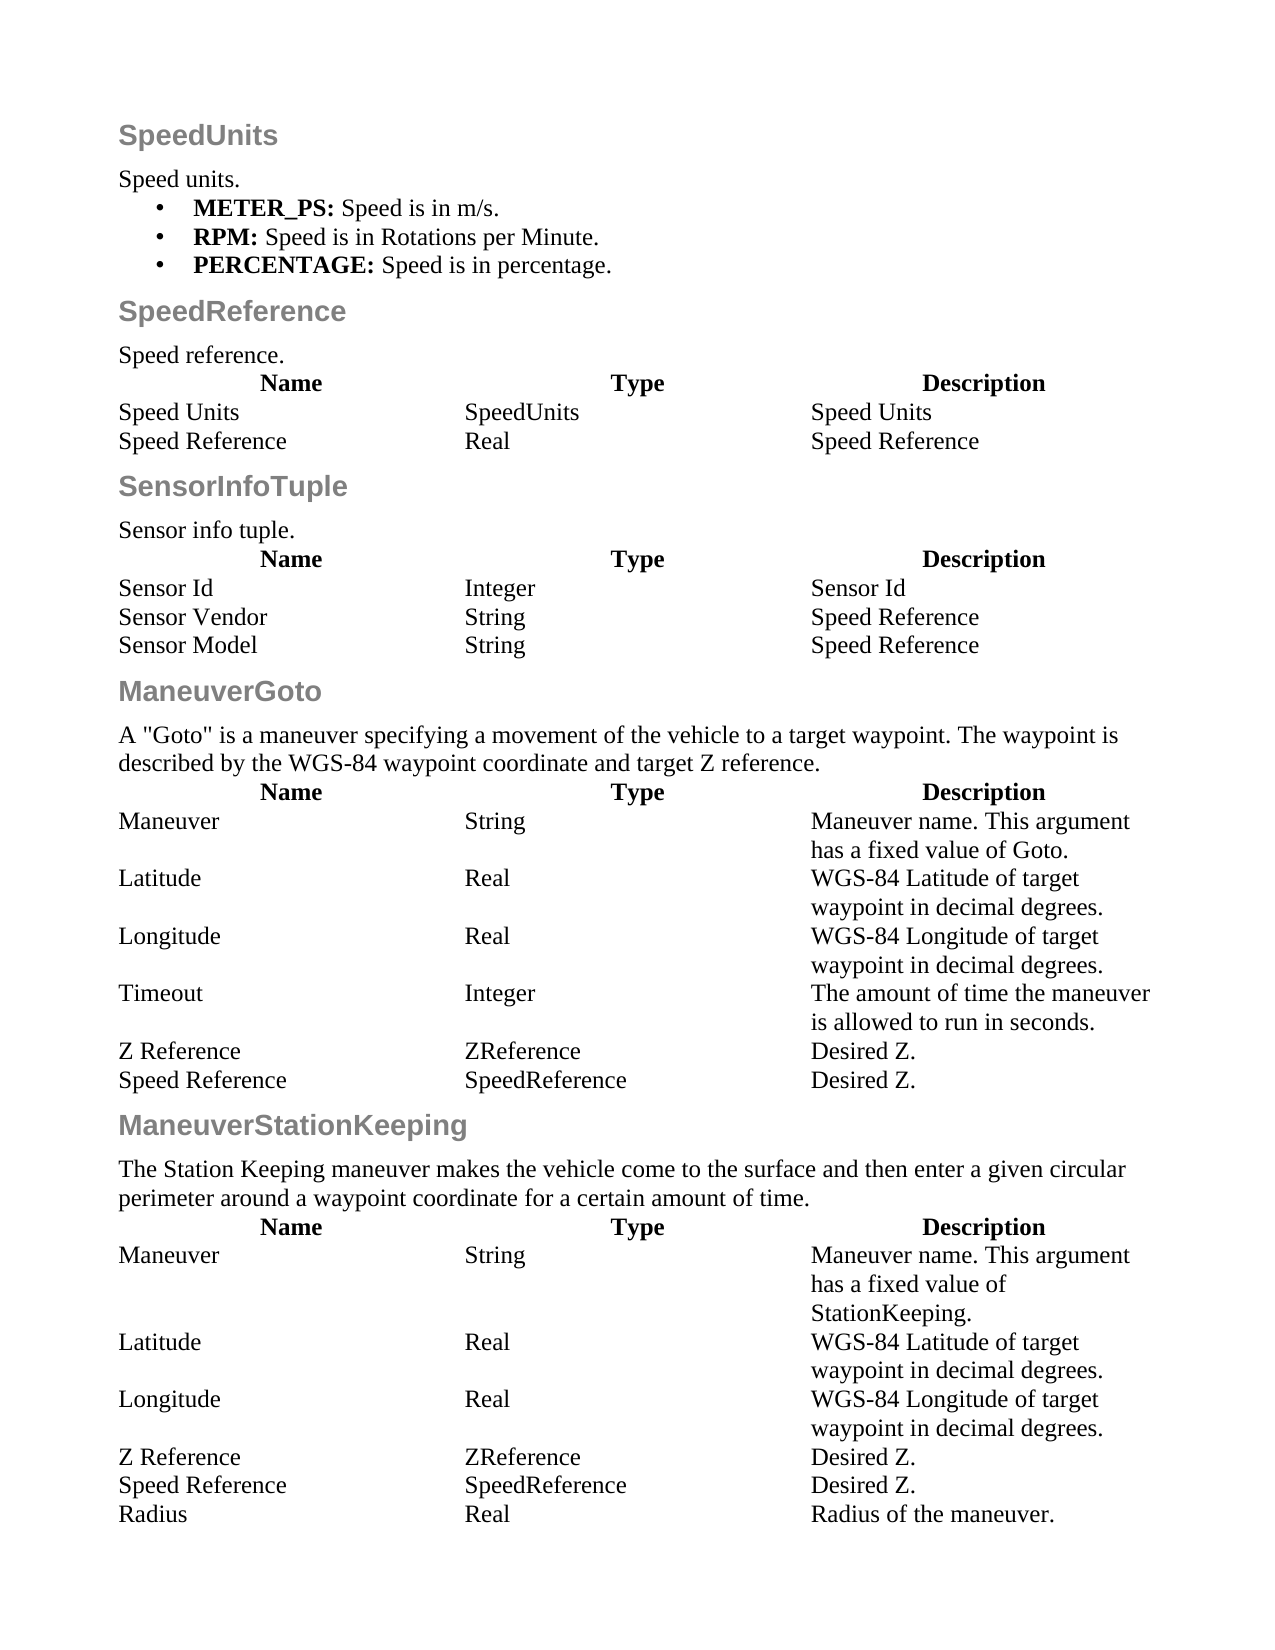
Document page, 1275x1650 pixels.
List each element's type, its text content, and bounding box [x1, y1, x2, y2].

table_cell Real [464, 1327, 811, 1384]
subtitle ManeuverGoto [118, 674, 1157, 707]
subtitle SensorInfoTuple [118, 469, 1157, 503]
table_cell Speed Reference [811, 426, 1157, 455]
table_cell Z Reference [118, 1442, 464, 1470]
list PERCENTAGE: Speed is in percentage. [156, 250, 1157, 279]
table_cell Desired Z. [811, 1065, 1157, 1093]
table_cell Radius [118, 1499, 464, 1528]
table_cell Latitude [118, 864, 464, 921]
table_cell SpeedReference [464, 1470, 811, 1499]
table_cell String [464, 630, 811, 659]
table_cell Latitude [118, 1327, 464, 1384]
table_cell String [464, 602, 811, 630]
table_cell Desired Z. [811, 1036, 1157, 1065]
table_header Type [464, 544, 811, 573]
text A "Goto" is a maneuver specifying a movement of the vehicle to a target waypoint. The waypoint is described by the WGS-84 waypoint coordinate and target Z reference. [118, 720, 1157, 777]
table_cell String [464, 1240, 811, 1327]
table_cell WGS-84 Latitude of target waypoint in decimal degrees. [811, 1327, 1157, 1384]
table_cell Maneuver [118, 1240, 464, 1327]
table_header Name [118, 1212, 464, 1240]
table_cell SpeedUnits [464, 397, 811, 426]
table_cell The amount of time the maneuver is allowed to run in seconds. [811, 979, 1157, 1036]
table_cell WGS-84 Longitude of target waypoint in decimal degrees. [811, 1384, 1157, 1442]
table_header Name [118, 369, 464, 397]
table_cell WGS-84 Longitude of target waypoint in decimal degrees. [811, 921, 1157, 978]
table_cell Real [464, 864, 811, 921]
table_cell Z Reference [118, 1036, 464, 1065]
subtitle SpeedReference [118, 294, 1157, 327]
text The Station Keeping maneuver makes the vehicle come to the surface and then enter a given circular perimeter around a waypoint coordinate for a certain amount of time. [118, 1154, 1157, 1212]
table_cell Integer [464, 979, 811, 1036]
table_cell Speed Reference [811, 630, 1157, 659]
table_cell Real [464, 1384, 811, 1442]
table_cell ZReference [464, 1442, 811, 1470]
table_header Description [811, 544, 1157, 573]
table_header Type [464, 777, 811, 806]
table_cell ZReference [464, 1036, 811, 1065]
table_cell Radius of the maneuver. [811, 1499, 1157, 1528]
table_cell Longitude [118, 1384, 464, 1442]
table_cell Speed Reference [118, 1065, 464, 1093]
table_cell Real [464, 1499, 811, 1528]
table_cell Speed Reference [811, 602, 1157, 630]
subtitle SpeedUnits [118, 118, 1157, 152]
table_cell Speed Reference [118, 1470, 464, 1499]
table_header Type [464, 369, 811, 397]
list METER_PS: Speed is in m/s. [156, 193, 1157, 222]
table_header Description [811, 777, 1157, 806]
table_header Name [118, 777, 464, 806]
table_cell Sensor Model [118, 630, 464, 659]
table_cell Integer [464, 573, 811, 602]
list RPM: Speed is in Rotations per Minute. [156, 222, 1157, 250]
table_cell Sensor Vendor [118, 602, 464, 630]
table_cell SpeedReference [464, 1065, 811, 1093]
table_cell Speed Reference [118, 426, 464, 455]
text Speed reference. [118, 340, 1157, 368]
table_cell Maneuver name. This argument has a fixed value of Goto. [811, 806, 1157, 863]
table_cell Desired Z. [811, 1442, 1157, 1470]
table_cell Timeout [118, 979, 464, 1036]
table_cell Longitude [118, 921, 464, 978]
table_header Description [811, 1212, 1157, 1240]
table_cell Real [464, 426, 811, 455]
table_cell WGS-84 Latitude of target waypoint in decimal degrees. [811, 864, 1157, 921]
table_header Type [464, 1212, 811, 1240]
table_cell Speed Units [118, 397, 464, 426]
table_header Name [118, 544, 464, 573]
table_cell Sensor Id [811, 573, 1157, 602]
table_cell Maneuver name. This argument has a fixed value of StationKeeping. [811, 1240, 1157, 1327]
table_cell Maneuver [118, 806, 464, 863]
text Sensor info tuple. [118, 515, 1157, 544]
table_cell Sensor Id [118, 573, 464, 602]
table_cell String [464, 806, 811, 863]
table_cell Desired Z. [811, 1470, 1157, 1499]
table_cell Speed Units [811, 397, 1157, 426]
text Speed units. [118, 164, 1157, 193]
table_cell Real [464, 921, 811, 978]
subtitle ManeuverStationKeeping [118, 1108, 1157, 1142]
table_header Description [811, 369, 1157, 397]
